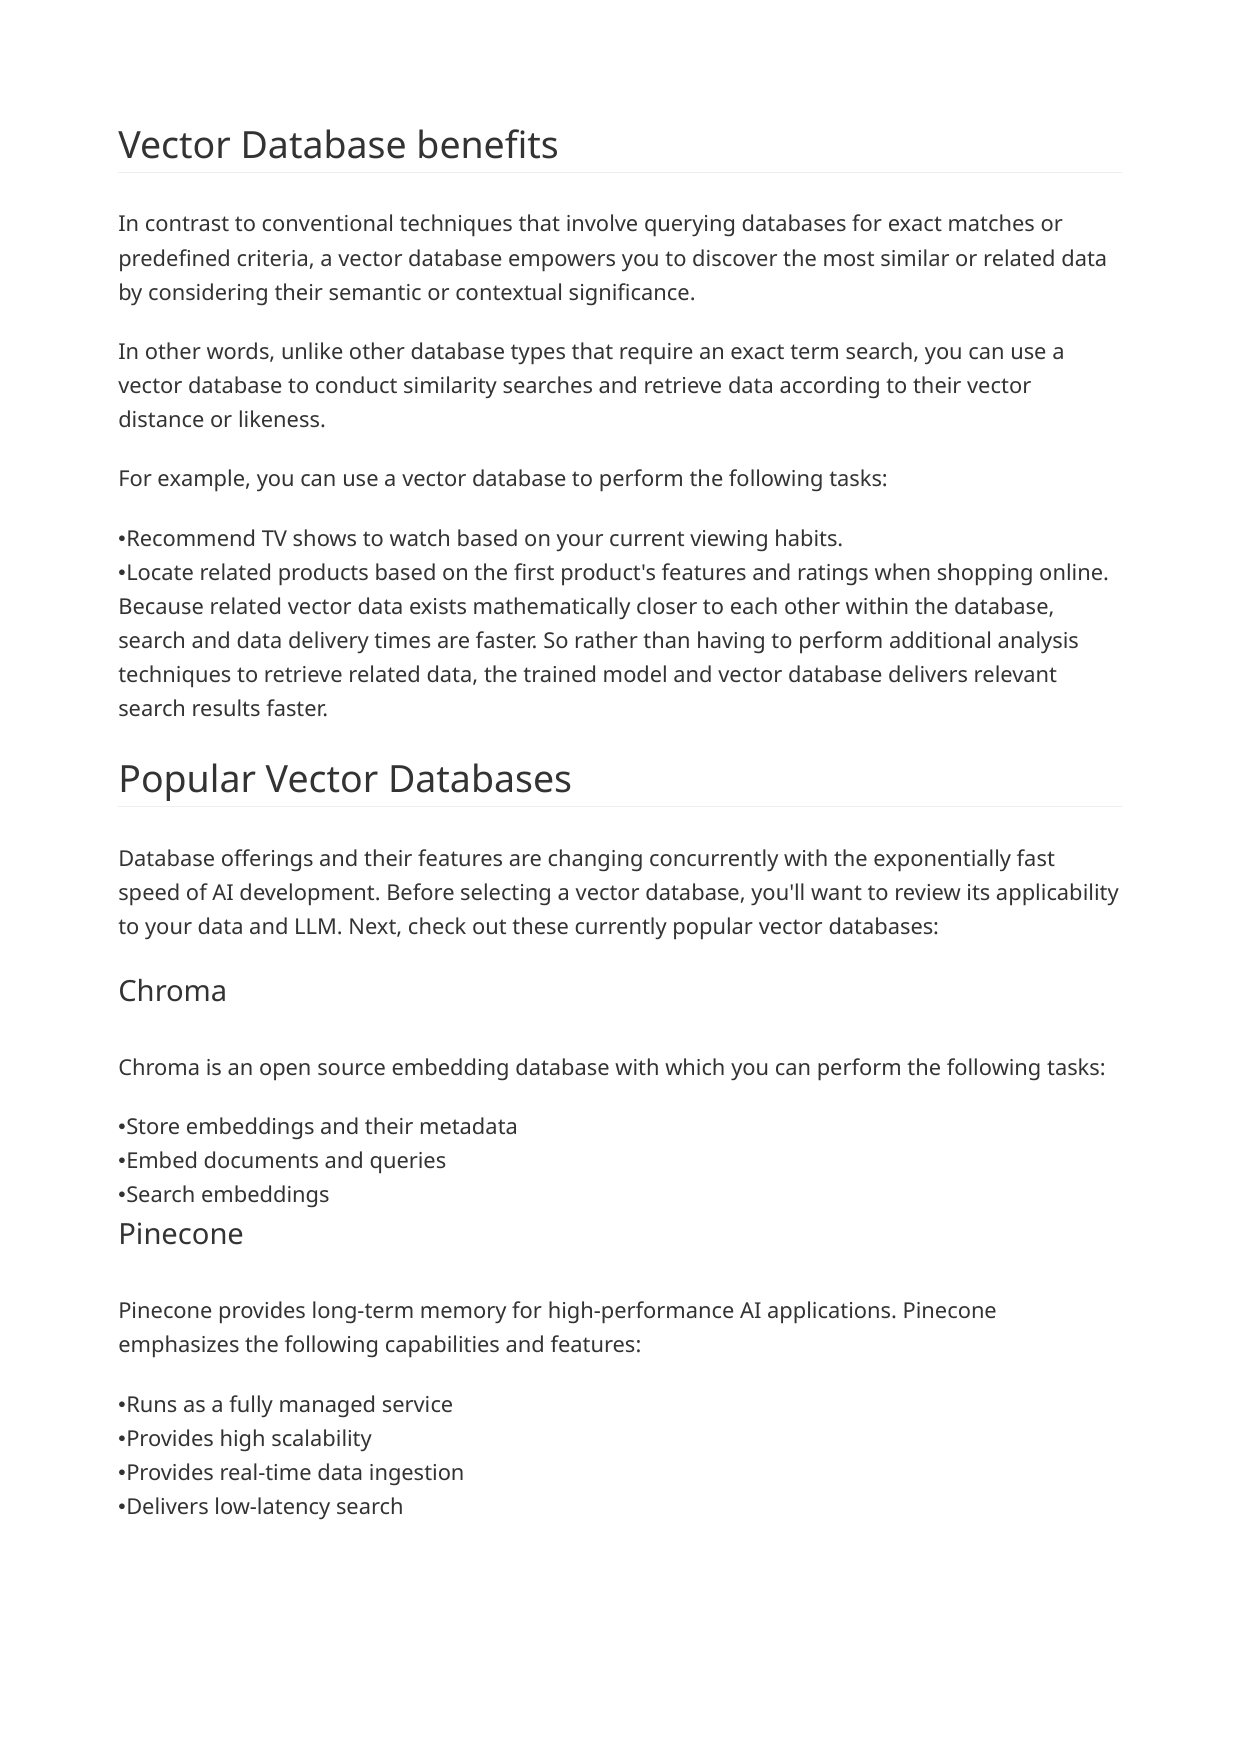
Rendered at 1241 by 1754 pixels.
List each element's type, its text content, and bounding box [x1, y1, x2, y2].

list Search embeddings [118, 1179, 1122, 1209]
subtitle Vector Database benefits [118, 118, 1122, 172]
list Recommend TV shows to watch based on your current viewing habits. [118, 522, 1122, 552]
list Provides high scalability [118, 1423, 1122, 1452]
list Runs as a fully managed service [118, 1388, 1122, 1418]
text For example, you can use a vector database to perform the following tasks: [118, 463, 1122, 493]
subtitle Pinecone [118, 1213, 1122, 1253]
text Database offerings and their features are changing concurrently with the exponentially fast speed of AI development. Before selecting a vector database, you'll want to review its applicability to your data and LLM. Next, check out these currently popular vector databases: [118, 843, 1122, 941]
list Delivers low-latency search [118, 1491, 1122, 1521]
subtitle Chroma [118, 970, 1122, 1010]
text In other words, unlike other database types that require an exact term search, you can use a vector database to conduct similarity searches and retrieve data according to their vector distance or likeness. [118, 336, 1122, 434]
text Pinecone provides long-term memory for high-performance AI applications. Pinecone emphasizes the following capabilities and features: [118, 1295, 1122, 1359]
list Embed documents and queries [118, 1145, 1122, 1175]
list Locate related products based on the first product's features and ratings when shopping online. [118, 557, 1122, 586]
subtitle Popular Vector Databases [118, 752, 1122, 806]
list Provides real-time data ingestion [118, 1457, 1122, 1487]
text Chroma is an open source embedding database with which you can perform the following tasks: [118, 1052, 1122, 1082]
text In contrast to conventional techniques that involve querying databases for exact matches or predefined criteria, a vector database empowers you to discover the most similar or related data by considering their semantic or contextual significance. [118, 208, 1122, 306]
text Because related vector data exists mathematically closer to each other within the database, search and data delivery times are faster. So rather than having to perform additional analysis techniques to retrieve related data, the trained model and vector database delivers relevant search results faster. [118, 591, 1122, 723]
list Store embeddings and their metadata [118, 1111, 1122, 1141]
